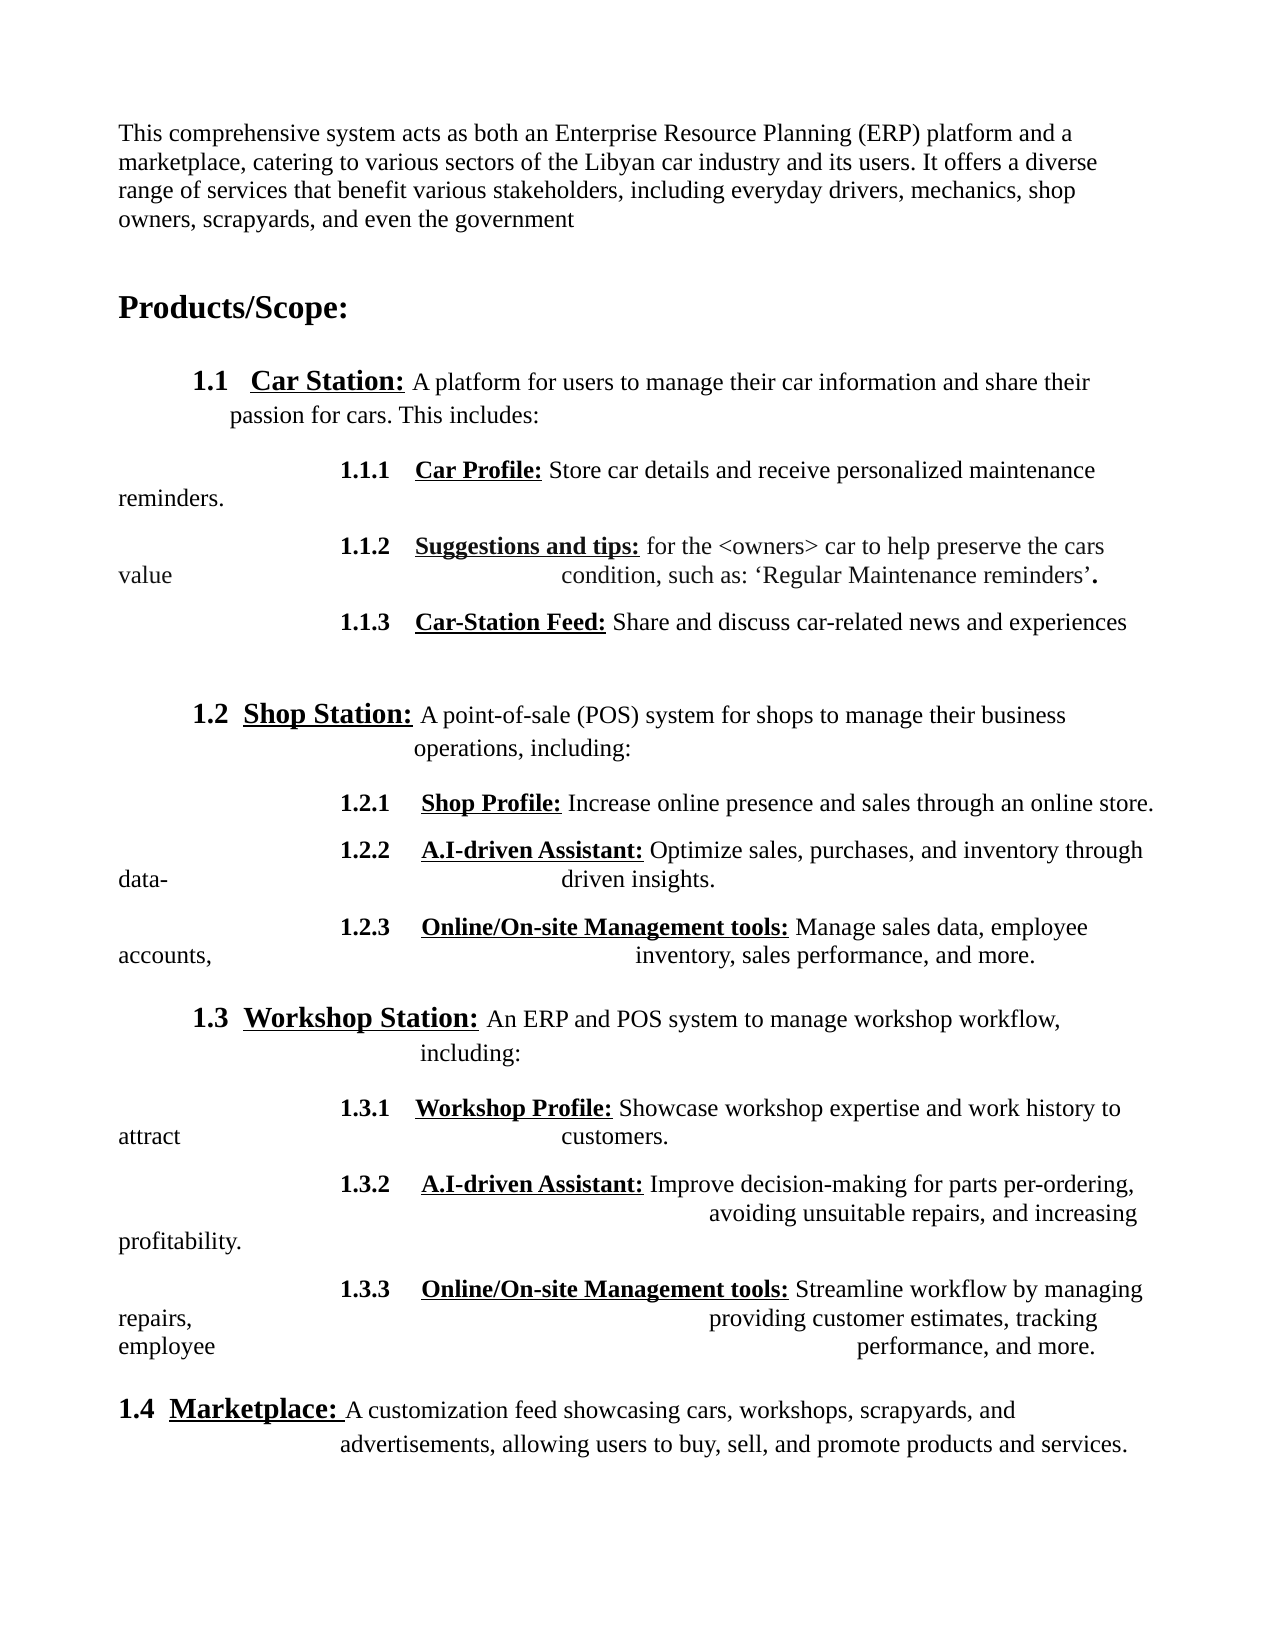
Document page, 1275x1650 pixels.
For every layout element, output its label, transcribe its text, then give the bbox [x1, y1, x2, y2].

subtitle 1.2.2 A.I-driven Assistant: Optimize sales, purchases, and inventory through data- driven insights. [118, 836, 1157, 893]
subtitle 1.1.3 Car-Station Feed: Share and discuss car-related news and experiences [118, 607, 1157, 636]
subtitle 1.3.3 Online/On-site Management tools: Streamline workflow by managing repairs, providing customer estimates, tracking employee performance, and more. [118, 1274, 1157, 1360]
subtitle 1.1 Car Station: A platform for users to manage their car information and share their passion for cars. This includes: [118, 363, 1157, 430]
subtitle Products/Scope: [118, 287, 1157, 325]
subtitle 1.2.1 Shop Profile: Increase online presence and sales through an online store. [118, 788, 1157, 817]
subtitle 1.3 Workshop Station: An ERP and POS system to manage workshop workflow, including: [118, 1001, 1157, 1068]
text This comprehensive system acts as both an Enterprise Resource Planning (ERP) platform and a marketplace, catering to various sectors of the Libyan car industry and its users. It offers a diverse range of services that benefit various stakeholders, including everyday drivers, mechanics, shop owners, scrapyards, and even the government [118, 118, 1157, 233]
subtitle 1.3.2 A.I-driven Assistant: Improve decision-making for parts per-ordering, avoiding unsuitable repairs, and increasing profitability. [118, 1169, 1157, 1255]
subtitle 1.2 Shop Station: A point-of-sale (POS) system for shops to manage their business operations, including: [118, 696, 1157, 763]
subtitle 1.3.1 Workshop Profile: Showcase workshop expertise and work history to attract customers. [118, 1093, 1157, 1150]
subtitle 1.1.2 Suggestions and tips: for the <owners> car to help preserve the cars value condition, such as: ‘Regular Maintenance reminders’. [118, 531, 1157, 588]
subtitle 1.1.1 Car Profile: Store car details and receive personalized maintenance reminders. [118, 455, 1157, 512]
subtitle 1.4 Marketplace: A customization feed showcasing cars, workshops, scrapyards, and advertisements, allowing users to buy, sell, and promote products and services. [118, 1391, 1157, 1458]
subtitle 1.2.3 Online/On-site Management tools: Manage sales data, employee accounts, inventory, sales performance, and more. [118, 912, 1157, 969]
